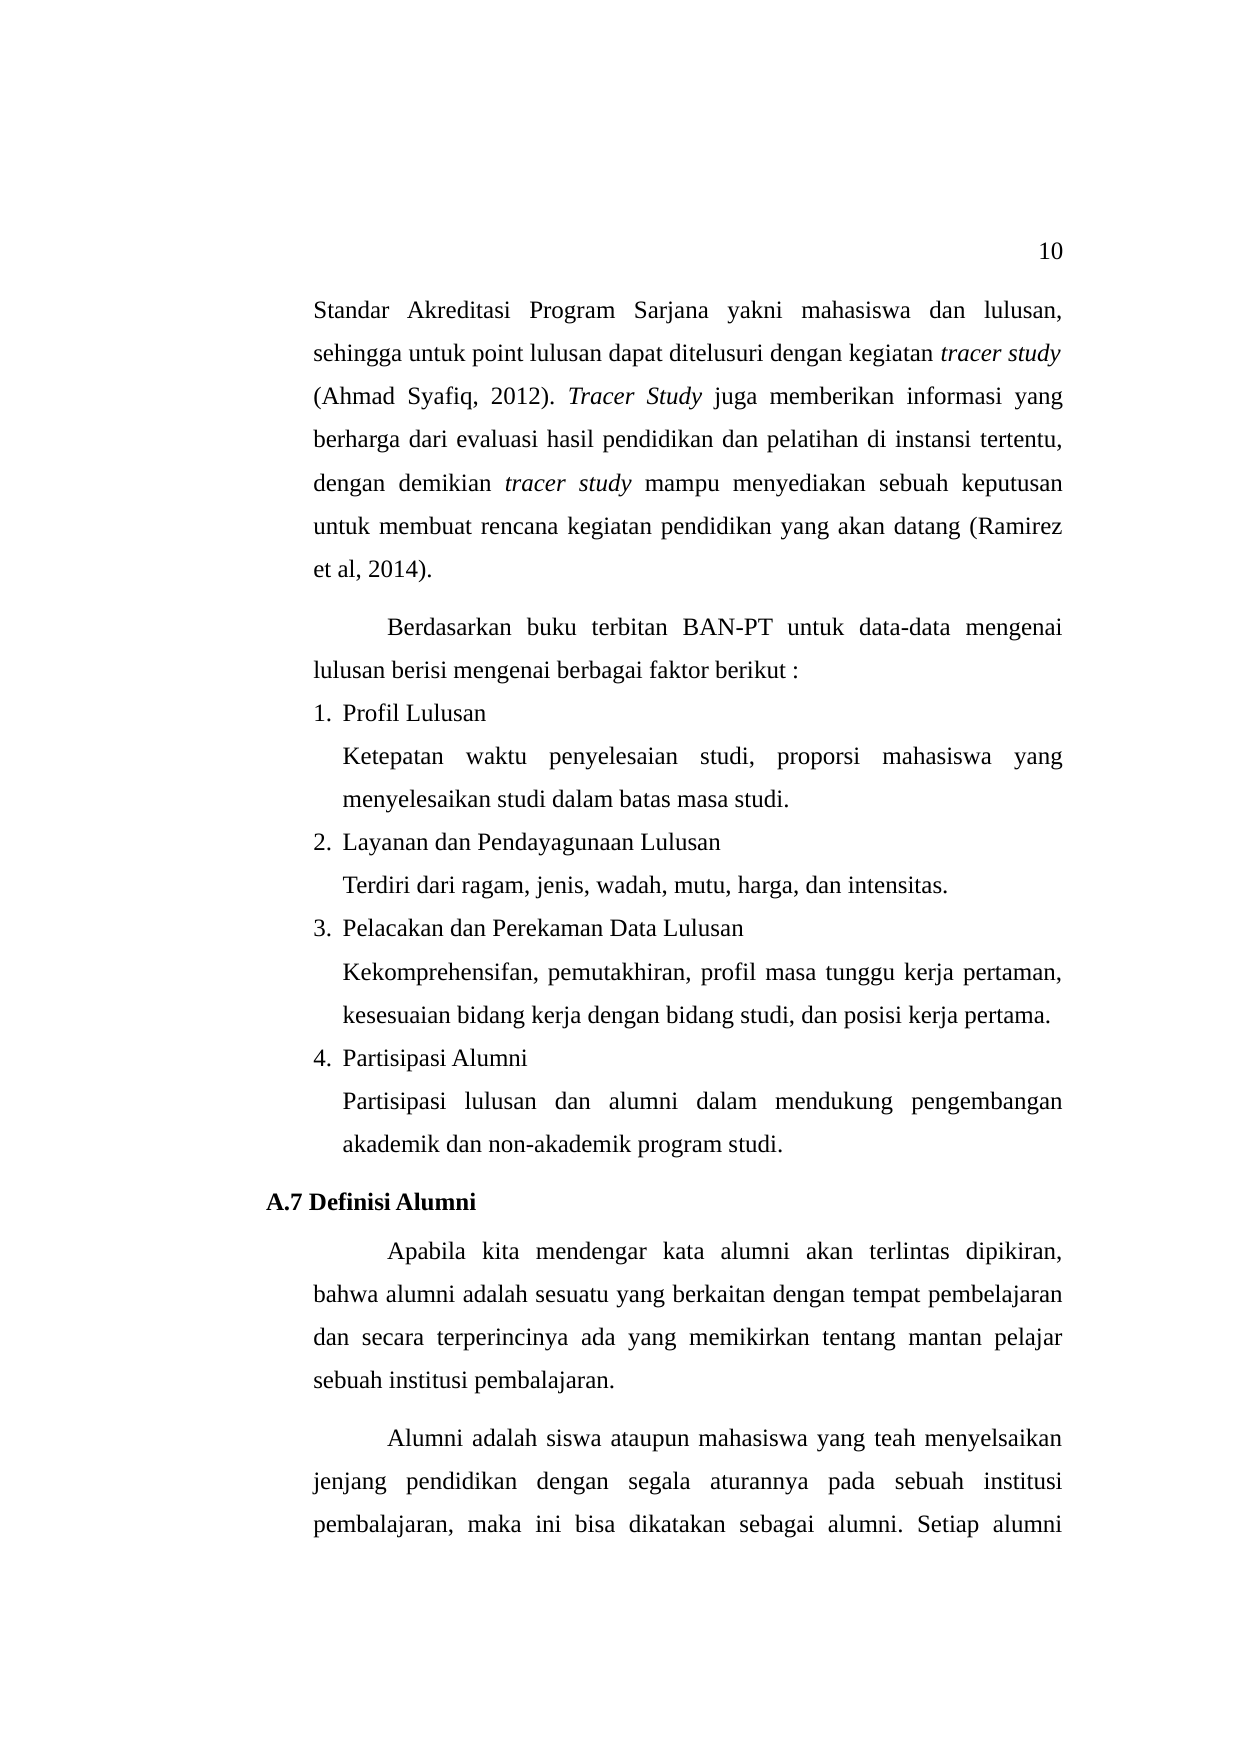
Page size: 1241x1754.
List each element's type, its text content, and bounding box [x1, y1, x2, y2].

text Partisipasi lulusan dan alumni dalam mendukung pengembangan akademik dan non-akademik program studi. [342, 1086, 1063, 1158]
list Berdasarkan buku terbitan BAN-PT untuk data-data mengenai lulusan berisi mengenai berbagai faktor berikut : [313, 612, 1063, 683]
list Kekomprehensifan, pemutakhiran, profil masa tunggu kerja pertaman, kesesuaian bidang kerja dengan bidang studi, dan posisi kerja pertama. [342, 957, 1063, 1028]
text Standar Akreditasi Program Sarjana yakni mahasiswa dan lulusan, sehingga untuk point lulusan dapat ditelusuri dengan kegiatan tracer study (Ahmad Syafiq, 2012). Tracer Study juga memberikan informasi yang berharga dari evaluasi hasil pendidikan dan pelatihan di instansi tertentu, dengan demikian tracer study mampu menyediakan sebuah keputusan untuk membuat rencana kegiatan pendidikan yang akan datang (Ramirez et al, 2014). [313, 295, 1063, 583]
list Terdiri dari ragam, jenis, wadah, mutu, harga, dan intensitas. [342, 870, 1063, 899]
text A.7 Definisi Alumni [266, 1187, 1063, 1216]
list Partisipasi Alumni [313, 1043, 1063, 1072]
list Ketepatan waktu penyelesaian studi, proporsi mahasiswa yang menyelesaikan studi dalam batas masa studi. [342, 741, 1063, 813]
list Pelacakan dan Perekaman Data Lulusan [313, 913, 1063, 942]
text Apabila kita mendengar kata alumni akan terlintas dipikiran, bahwa alumni adalah sesuatu yang berkaitan dengan tempat pembelajaran dan secara terperincinya ada yang memikirkan tentang mantan pelajar sebuah institusi pembalajaran. [313, 1236, 1063, 1394]
text Alumni adalah siswa ataupun mahasiswa yang teah menyelsaikan jenjang pendidikan dengan segala aturannya pada sebuah institusi pembalajaran, maka ini bisa dikatakan sebagai alumni. Setiap alumni [313, 1423, 1063, 1538]
list Layanan dan Pendayagunaan Lulusan [313, 827, 1063, 856]
list Profil Lulusan [313, 698, 1063, 727]
